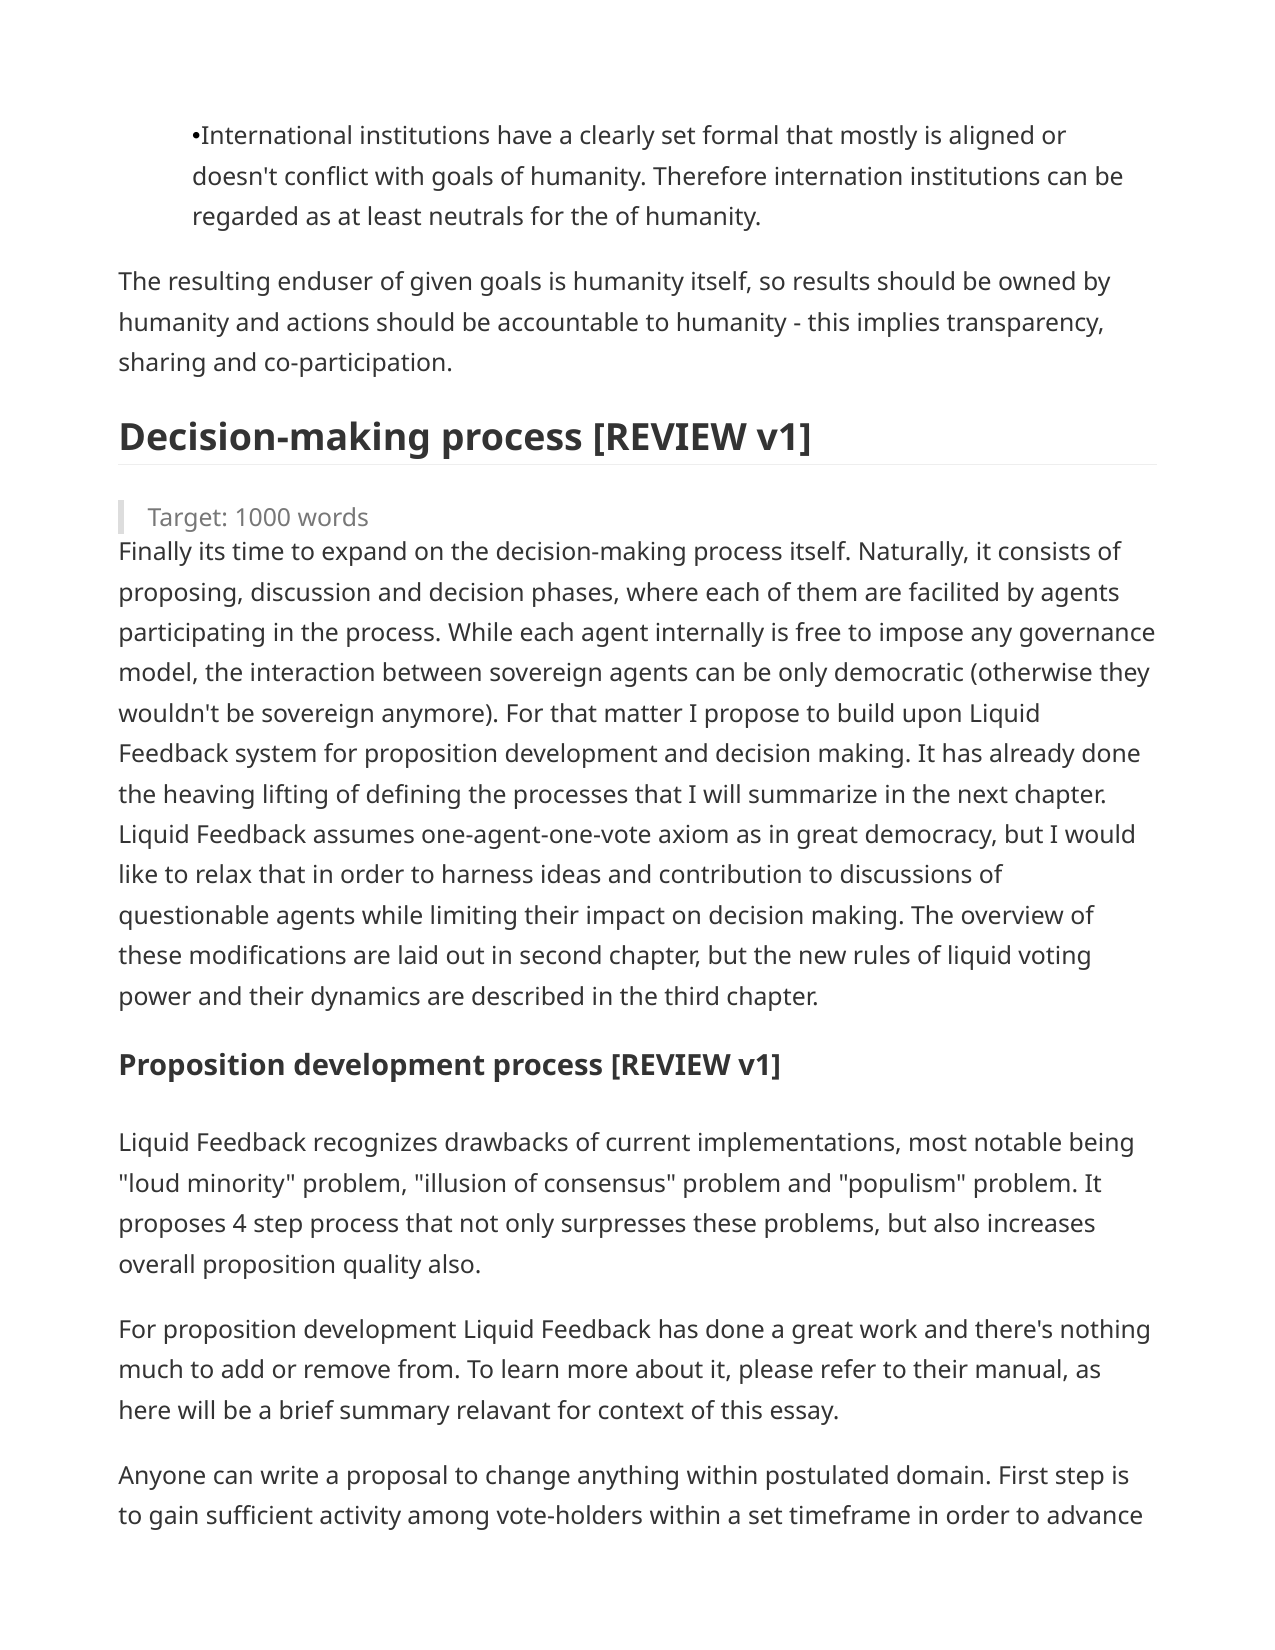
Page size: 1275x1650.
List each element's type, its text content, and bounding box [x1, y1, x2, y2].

text Liquid Feedback recognizes drawbacks of current implementations, most notable being "loud minority" problem, "illusion of consensus" problem and "populism" problem. It proposes 4 step process that not only surpresses these problems, but also increases overall proposition quality also. [118, 1125, 1157, 1280]
text Anyone can write a proposal to change anything within postulated domain. First step is to gain sufficient activity among vote-holders within a set timeframe in order to advance [118, 1458, 1157, 1532]
text Target: 1000 words [124, 500, 1157, 534]
text The resulting enduser of given goals is humanity itself, so results should be owned by humanity and actions should be accountable to humanity - this implies transparency, sharing and co-participation. [118, 264, 1157, 379]
list International institutions have a clearly set formal that mostly is aligned or doesn't conflict with goals of humanity. Therefore internation institutions can be regarded as at least neutrals for the of humanity. [118, 118, 1157, 233]
text For proposition development Liquid Feedback has done a great work and there's nothing much to add or remove from. To learn more about it, please refer to their manual, as here will be a brief summary relavant for context of this essay. [118, 1312, 1157, 1426]
subtitle Decision-making process [REVIEW v1] [118, 410, 1157, 464]
subtitle Proposition development process [REVIEW v1] [118, 1044, 1157, 1083]
text Finally its time to expand on the decision-making process itself. Naturally, it consists of proposing, discussion and decision phases, where each of them are facilited by agents participating in the process. While each agent internally is free to impose any governance model, the interaction between sovereign agents can be only democratic (otherwise they wouldn't be sovereign anymore). For that matter I propose to build upon Liquid Feedback system for proposition development and decision making. It has already done the heaving lifting of defining the processes that I will summarize in the next chapter. Liquid Feedback assumes one-agent-one-vote axiom as in great democracy, but I would like to relax that in order to harness ideas and contribution to discussions of questionable agents while limiting their impact on decision making. The overview of these modifications are laid out in second chapter, but the new rules of liquid voting power and their dynamics are described in the third chapter. [118, 534, 1157, 1012]
